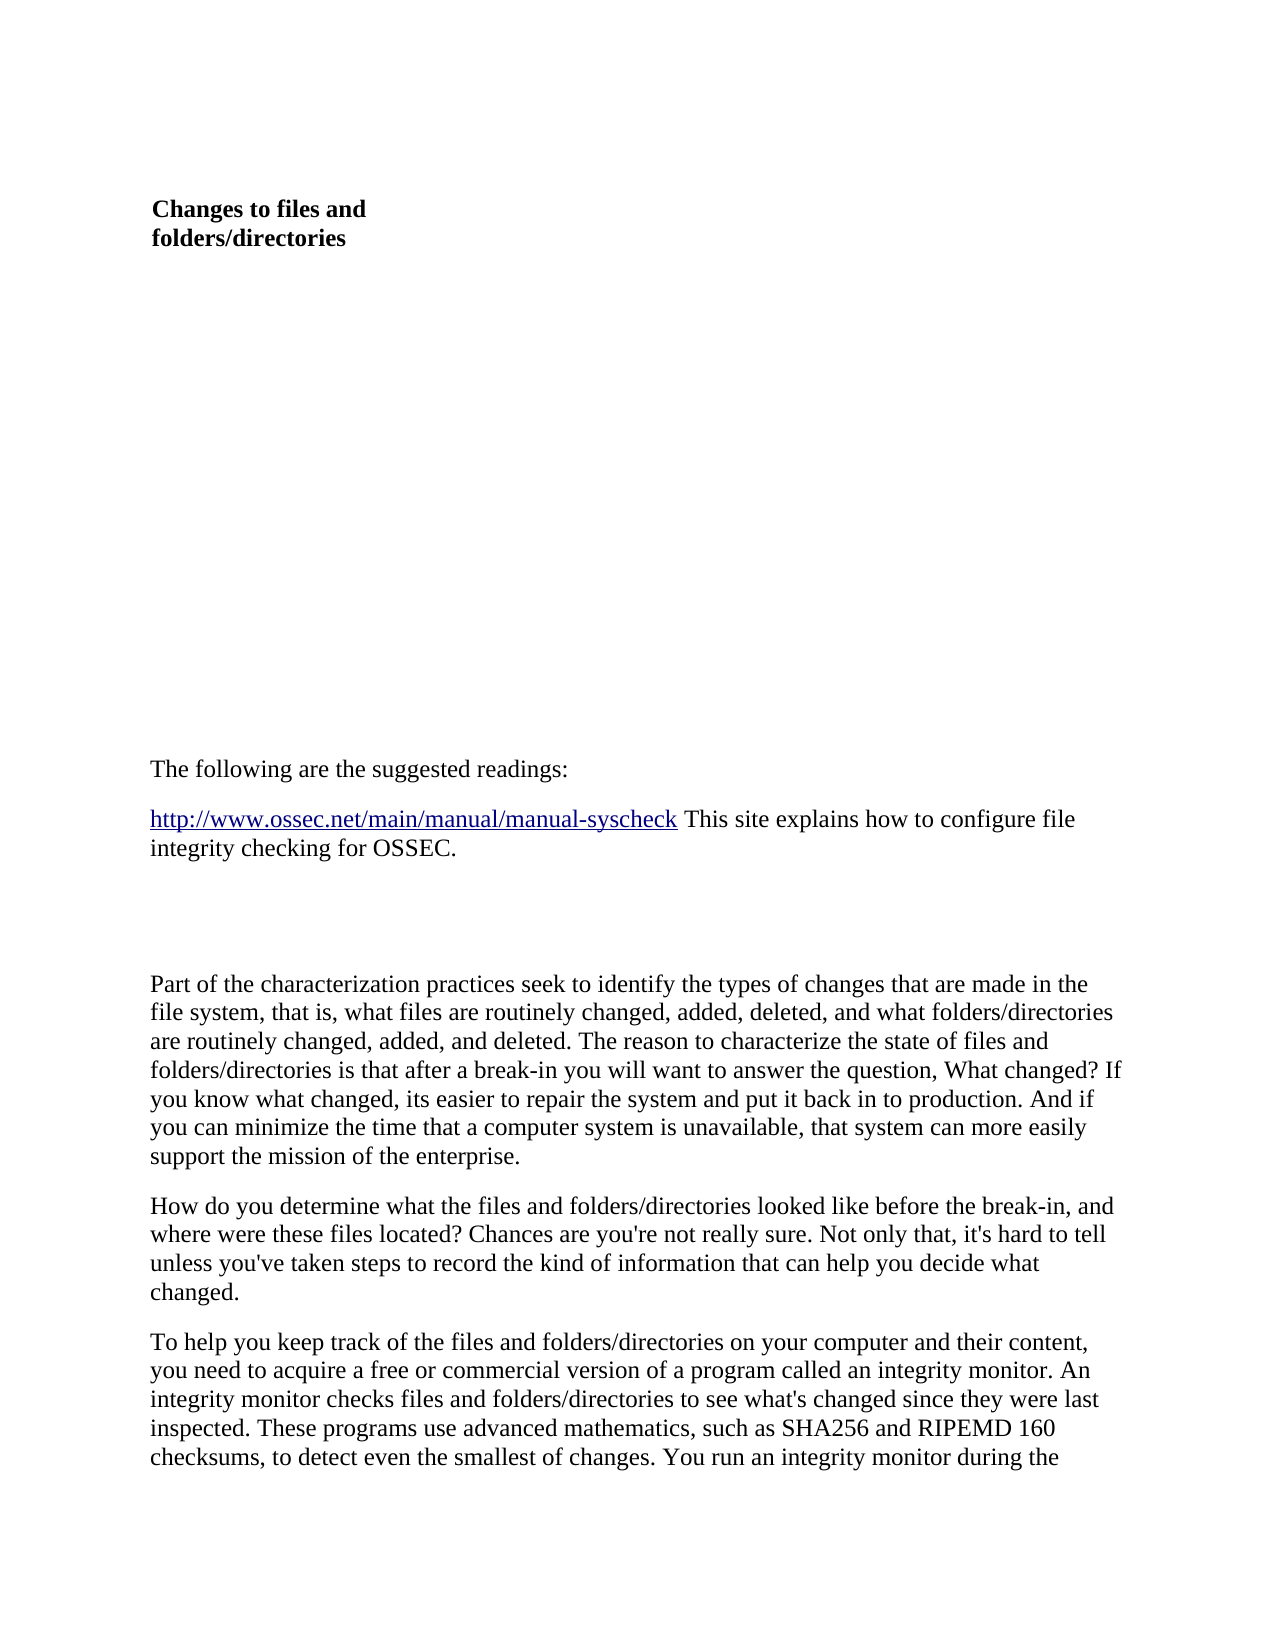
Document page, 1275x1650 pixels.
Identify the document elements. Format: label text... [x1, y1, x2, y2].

table_cell [414, 182, 1120, 657]
text The following are the suggested readings: [150, 754, 1125, 783]
table_header [150, 150, 414, 182]
text Part of the characterization practices seek to identify the types of changes that are made in the file system, that is, what files are routinely changed, added, deleted, and what folders/directories are routinely changed, added, and deleted. The reason to characterize the state of files and folders/directories is that after a break-in you will want to answer the question, What changed? If you know what changed, its easier to repair the system and put it back in to production. And if you can minimize the time that a computer system is unavailable, that system can more easily support the mission of the enterprise. [150, 969, 1125, 1170]
text How do you determine what the files and folders/directories looked like before the break-in, and where were these files located? Chances are you're not really sure. Not only that, it's hard to tell unless you've taken steps to record the kind of information that can help you decide what changed. [150, 1191, 1125, 1306]
table_header [1120, 150, 1134, 182]
text http://www.ossec.net/main/manual/manual-syscheck This site explains how to configure file integrity checking for OSSEC. [150, 804, 1125, 861]
table_cell Changes to files and folders/directories [150, 182, 414, 657]
text To help you keep track of the files and folders/directories on your computer and their content, you need to acquire a free or commercial version of a program called an integrity monitor. An integrity monitor checks files and folders/directories to see what's changed since they were last inspected. These programs use advanced mathematics, such as SHA256 and RIPEMD 160 checksums, to detect even the smallest of changes. You run an integrity monitor during the [150, 1327, 1125, 1470]
table_cell [1120, 182, 1134, 657]
table_header [414, 150, 1120, 182]
